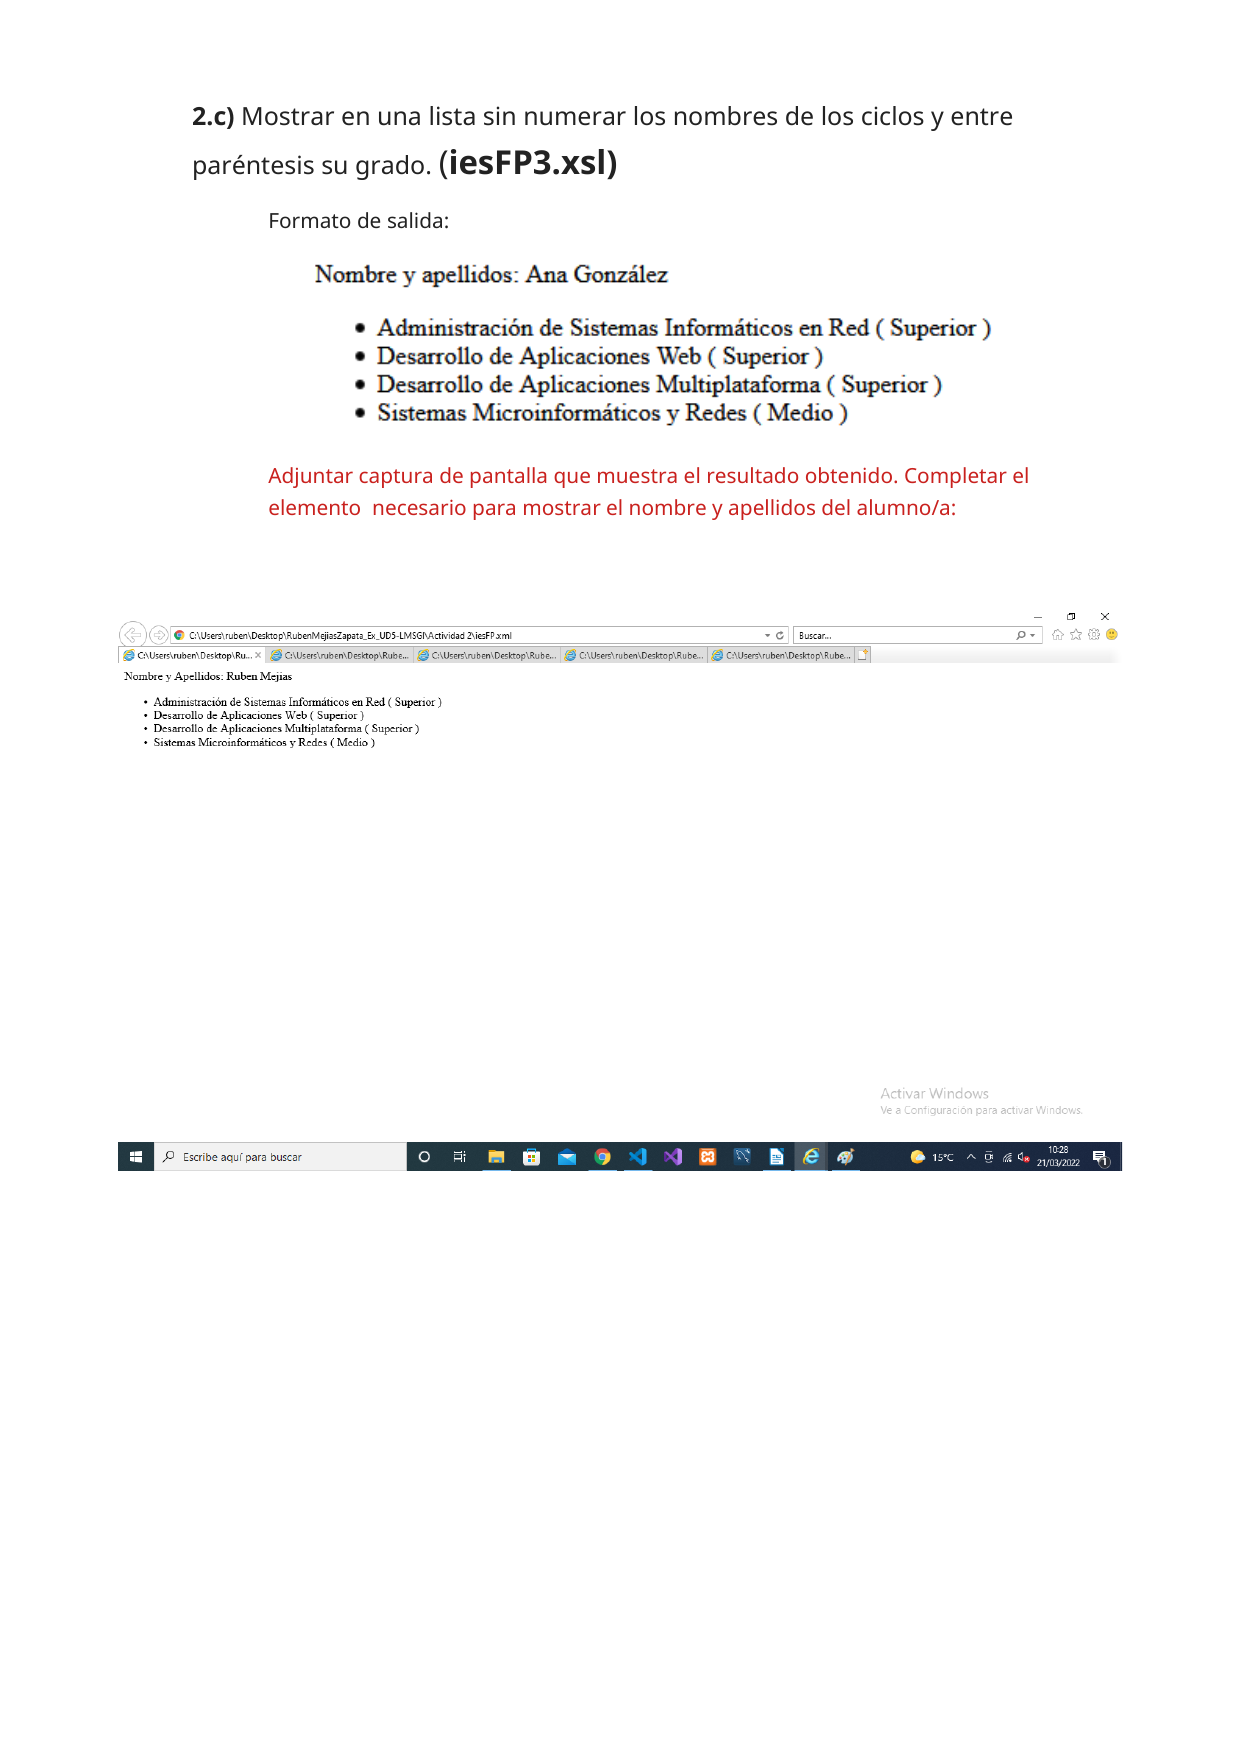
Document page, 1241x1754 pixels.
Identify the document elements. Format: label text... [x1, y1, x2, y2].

text Adjuntar captura de pantalla que muestra el resultado obtenido. Completar el elemento necesario para mostrar el nombre y apellidos del alumno/a: [268, 401, 1122, 522]
picture [118, 606, 1123, 1171]
picture [315, 248, 1013, 457]
list 2.c) Mostrar en una lista sin numerar los nombres de los ciclos y entre paréntesis su grado. (iesFP3.xsl) [118, 98, 1122, 184]
text Formato de salida: [118, 193, 1122, 238]
